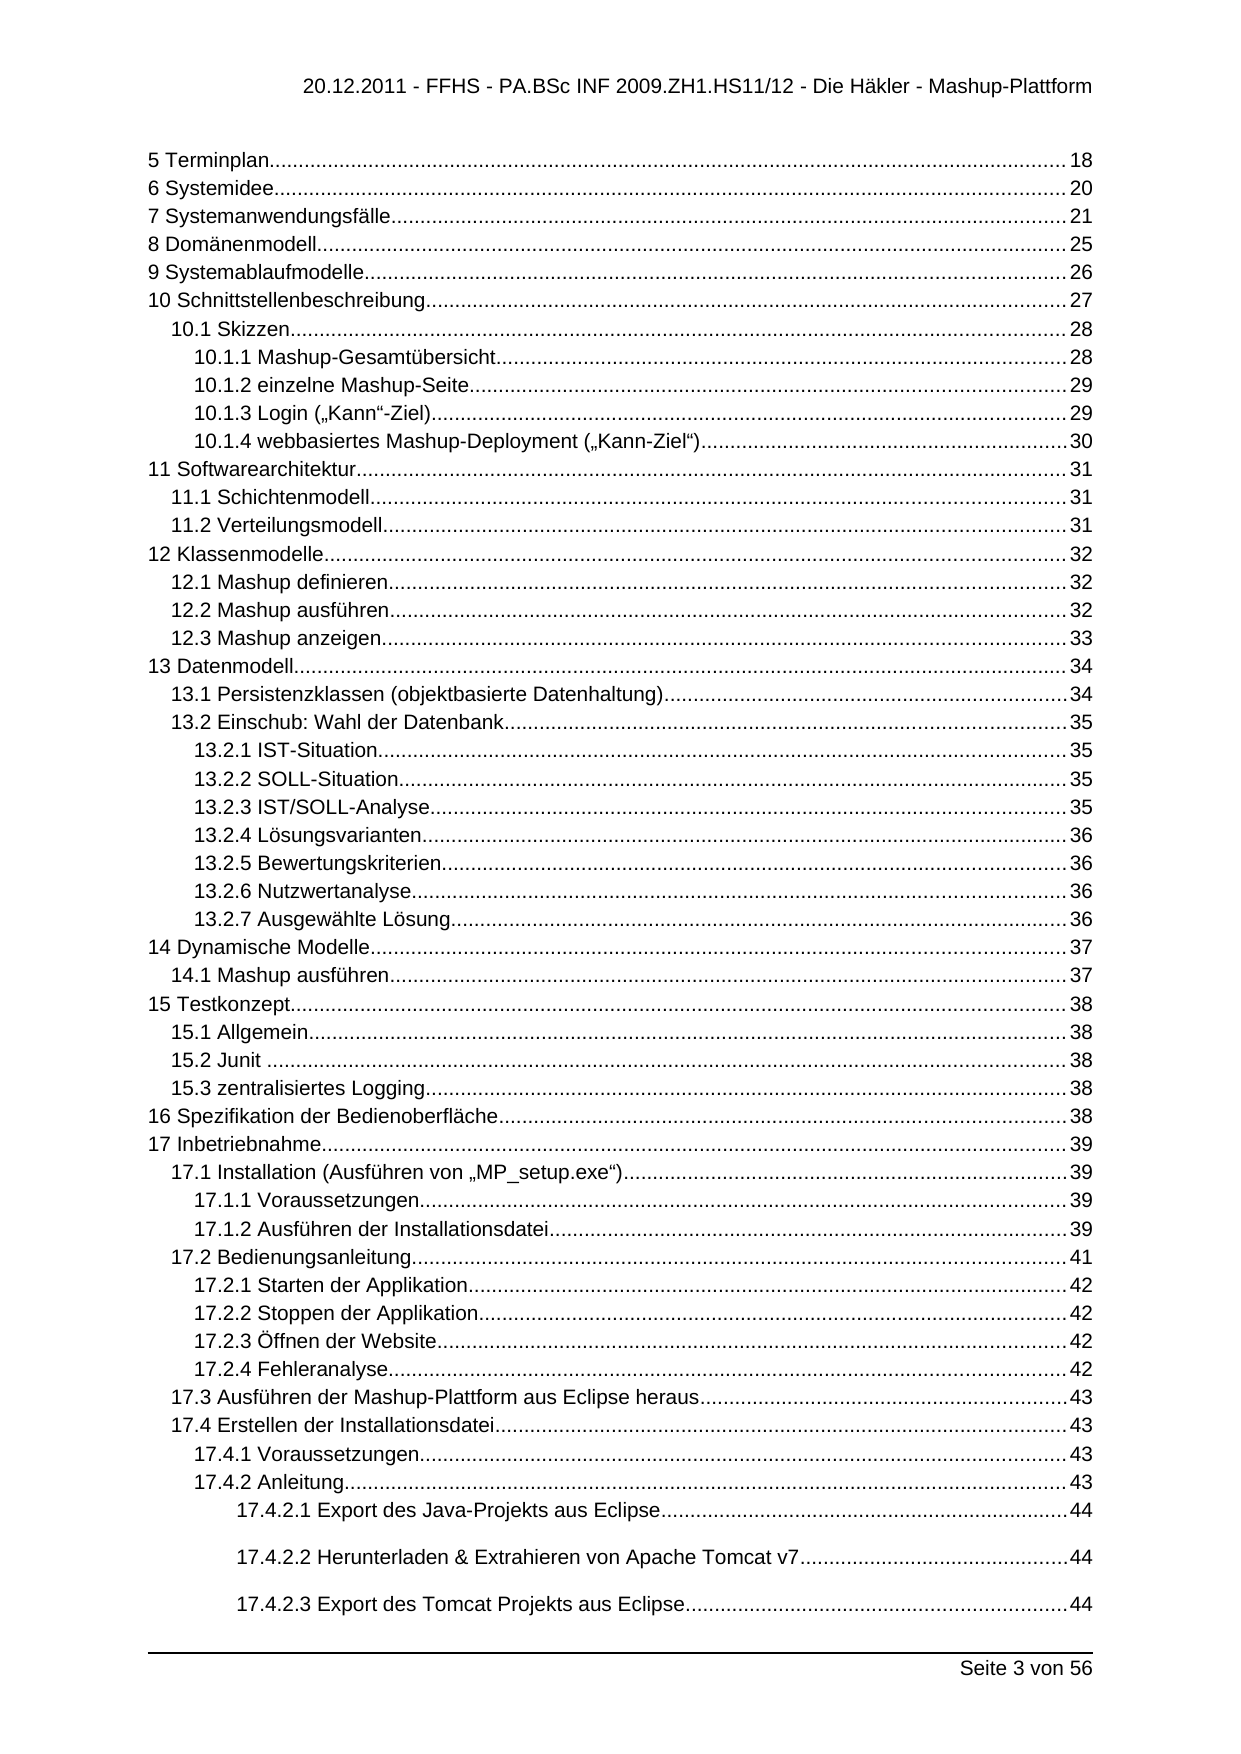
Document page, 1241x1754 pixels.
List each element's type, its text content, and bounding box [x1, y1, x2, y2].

text 15.3 zentralisiertes Logging 38 [171, 1076, 1093, 1100]
text 17.2 Bedienungsanleitung 41 [171, 1244, 1093, 1268]
text 17.4.2.3 Export des Tomcat Projekts aus Eclipse 44 [236, 1591, 1093, 1615]
text 12 Klassenmodelle 32 [148, 541, 1093, 565]
text 9 Systemablaufmodelle 26 [148, 260, 1093, 284]
text 13.2.4 Lösungsvarianten 36 [194, 823, 1093, 847]
text 17.2.3 Öffnen der Website 42 [194, 1329, 1093, 1353]
text 10.1.1 Mashup-Gesamtübersicht 28 [194, 344, 1093, 368]
text 15.2 Junit 38 [171, 1048, 1093, 1072]
text 17.1.1 Voraussetzungen 39 [194, 1188, 1093, 1212]
text 10 Schnittstellenbeschreibung 27 [148, 288, 1093, 312]
text 15.1 Allgemein 38 [171, 1019, 1093, 1043]
text 13.2.1 IST-Situation 35 [194, 738, 1093, 762]
text 12.1 Mashup definieren 32 [171, 569, 1093, 593]
text 11 Softwarearchitektur 31 [148, 457, 1093, 481]
text 17.1 Installation (Ausführen von „MP_setup.exe“) 39 [171, 1160, 1093, 1184]
text 17 Inbetriebnahme 39 [148, 1132, 1093, 1156]
text 17.2.4 Fehleranalyse 42 [194, 1357, 1093, 1381]
text 17.4.2 Anleitung 43 [194, 1469, 1093, 1493]
text 13.2 Einschub: Wahl der Datenbank 35 [171, 710, 1093, 734]
text 13.2.5 Bewertungskriterien 36 [194, 851, 1093, 875]
text 13.1 Persistenzklassen (objektbasierte Datenhaltung) 34 [171, 682, 1093, 706]
text 17.2.1 Starten der Applikation 42 [194, 1273, 1093, 1297]
text 10.1.3 Login („Kann“-Ziel) 29 [194, 401, 1093, 425]
text 17.4.2.1 Export des Java-Projekts aus Eclipse 44 [236, 1498, 1093, 1522]
text 12.3 Mashup anzeigen 33 [171, 626, 1093, 650]
text 7 Systemanwendungsfälle 21 [148, 204, 1093, 228]
text 17.2.2 Stoppen der Applikation 42 [194, 1301, 1093, 1325]
text 16 Spezifikation der Bedienoberfläche 38 [148, 1104, 1093, 1128]
text 13.2.6 Nutzwertanalyse 36 [194, 879, 1093, 903]
text 10.1.2 einzelne Mashup-Seite 29 [194, 373, 1093, 397]
text 10.1.4 webbasiertes Mashup-Deployment („Kann-Ziel“) 30 [194, 429, 1093, 453]
text 14.1 Mashup ausführen 37 [171, 963, 1093, 987]
text 17.4.2.2 Herunterladen & Extrahieren von Apache Tomcat v7 44 [236, 1544, 1093, 1568]
text 17.3 Ausführen der Mashup-Plattform aus Eclipse heraus 43 [171, 1385, 1093, 1409]
text 5 Terminplan 18 [148, 148, 1093, 172]
text 12.2 Mashup ausführen 32 [171, 598, 1093, 622]
text 13.2.3 IST/SOLL-Analyse 35 [194, 794, 1093, 818]
text 17.4.1 Voraussetzungen 43 [194, 1441, 1093, 1465]
text 11.1 Schichtenmodell 31 [171, 485, 1093, 509]
text 6 Systemidee 20 [148, 176, 1093, 200]
text 13.2.7 Ausgewählte Lösung 36 [194, 907, 1093, 931]
text 17.4 Erstellen der Installationsdatei 43 [171, 1413, 1093, 1437]
text 14 Dynamische Modelle 37 [148, 935, 1093, 959]
text 17.1.2 Ausführen der Installationsdatei 39 [194, 1216, 1093, 1240]
text 11.2 Verteilungsmodell 31 [171, 513, 1093, 537]
text 8 Domänenmodell 25 [148, 232, 1093, 256]
text 13.2.2 SOLL-Situation 35 [194, 766, 1093, 790]
text 15 Testkonzept 38 [148, 991, 1093, 1015]
text 13 Datenmodell 34 [148, 654, 1093, 678]
text 10.1 Skizzen 28 [171, 316, 1093, 340]
